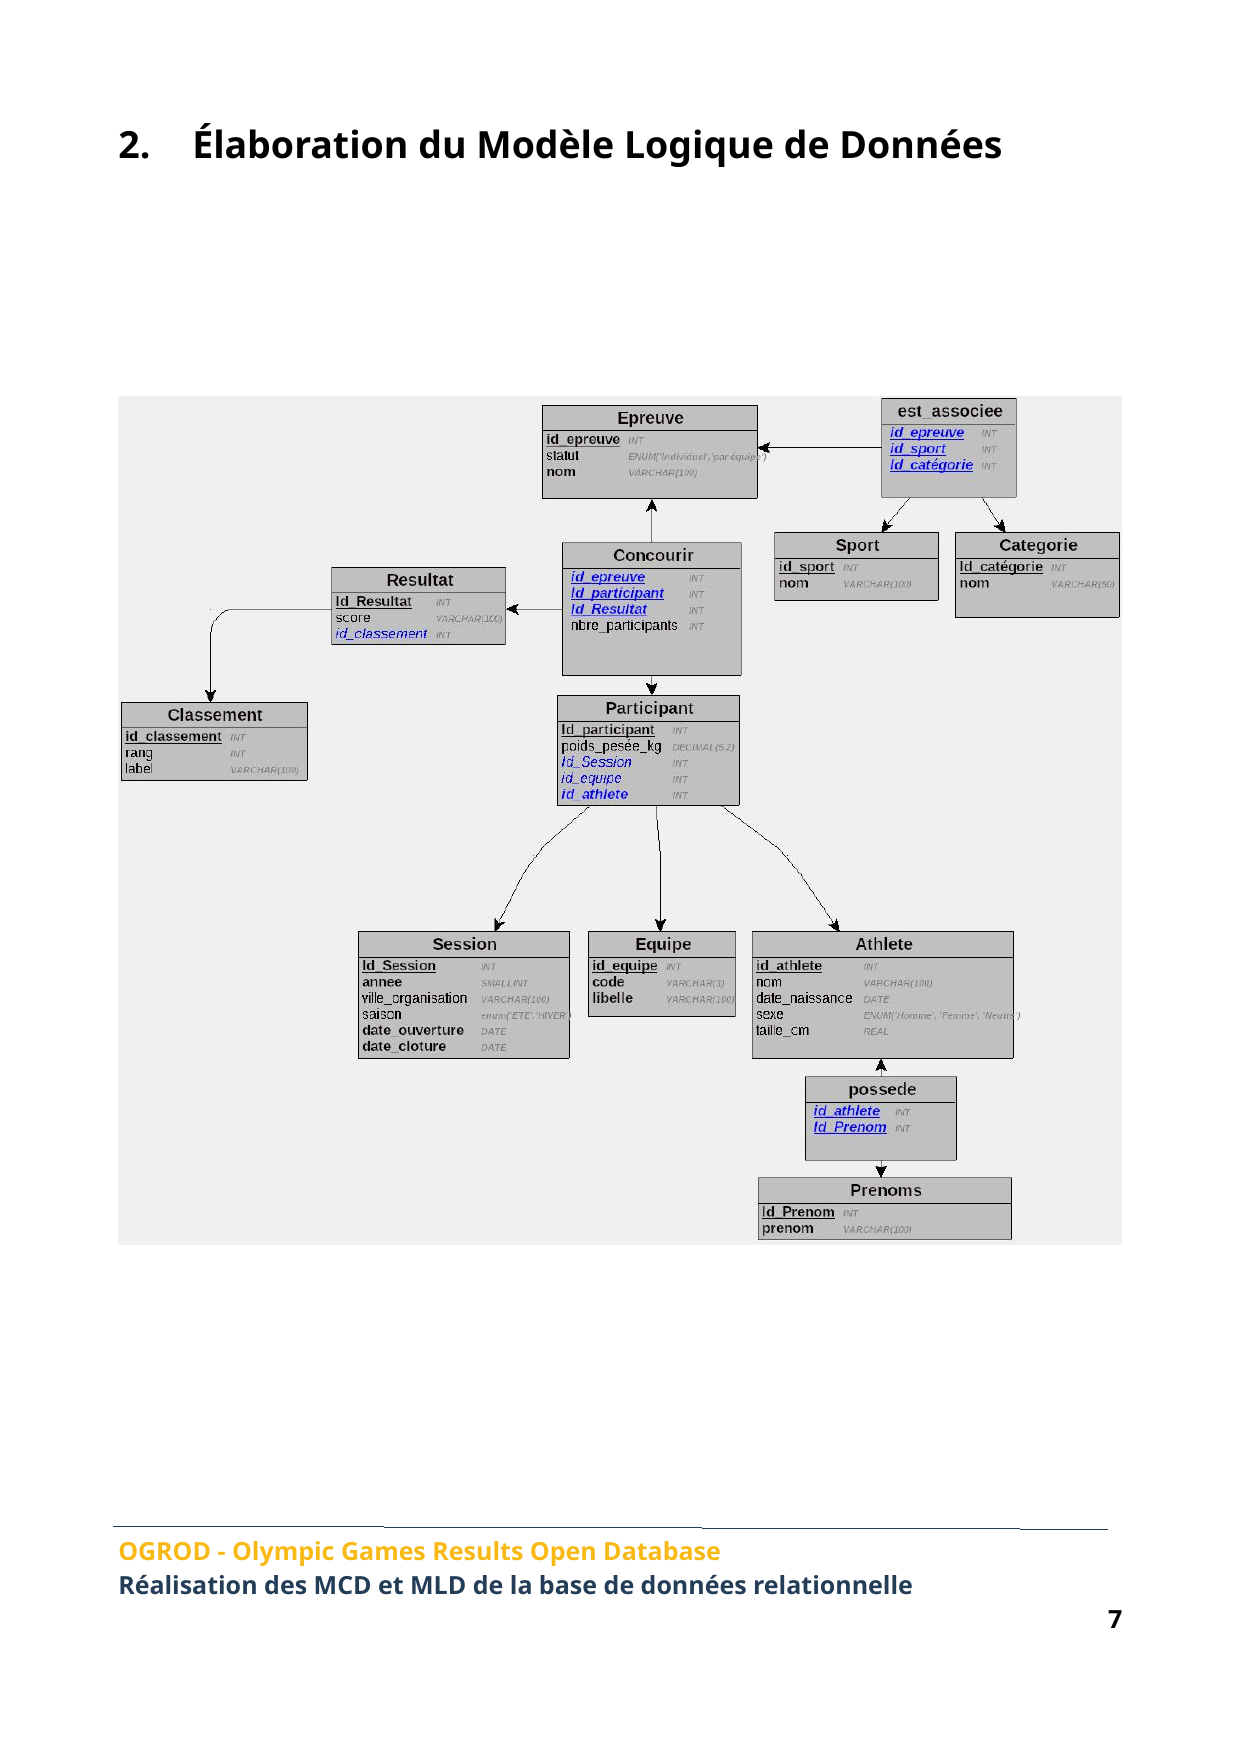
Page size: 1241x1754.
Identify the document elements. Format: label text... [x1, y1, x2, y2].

picture [118, 396, 1123, 1245]
subtitle Élaboration du Modèle Logique de Données [118, 118, 1122, 169]
